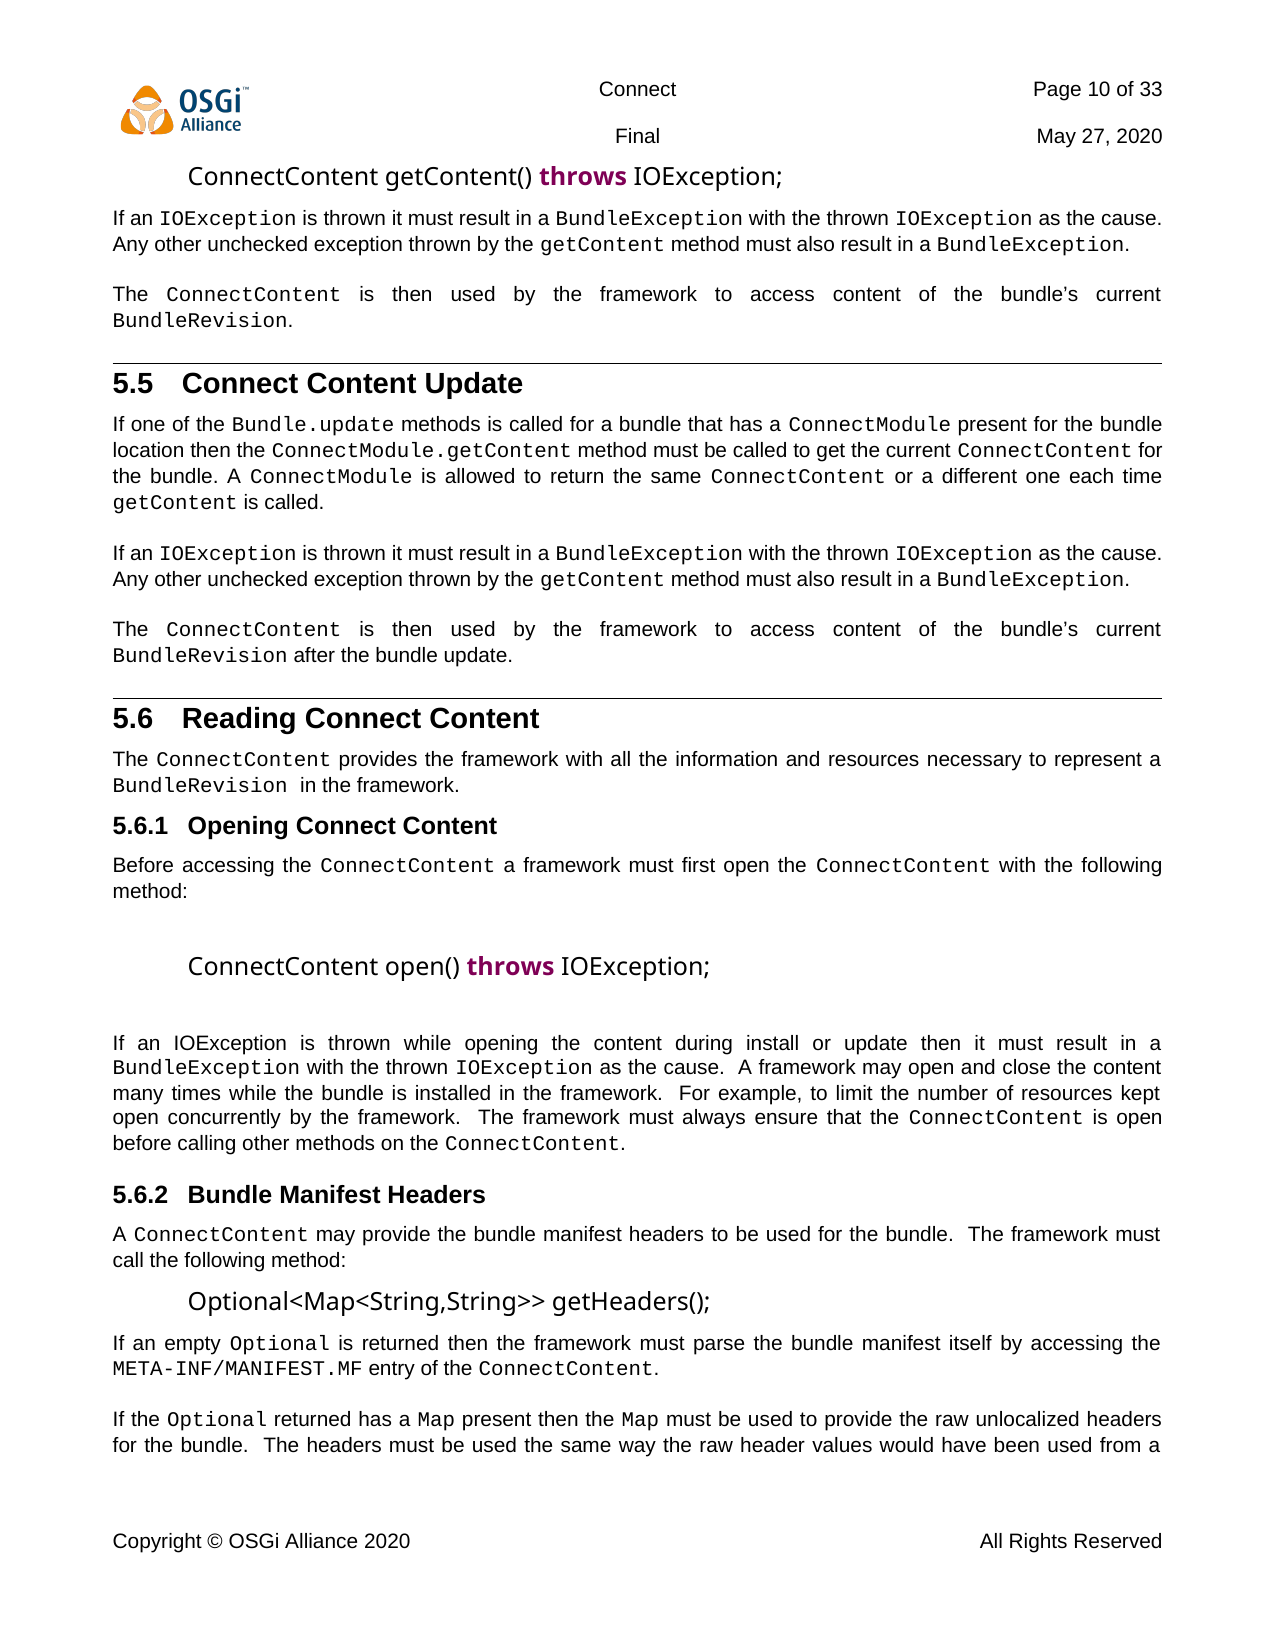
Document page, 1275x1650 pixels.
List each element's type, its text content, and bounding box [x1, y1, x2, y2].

picture [113, 78, 257, 142]
text If an IOException is thrown it must result in a BundleException with the thrown IOException as the cause. Any other unchecked exception thrown by the getContent method must also result in a BundleException. [112, 206, 1162, 257]
text ConnectContent getContent() throws IOException; [112, 159, 1162, 193]
text A ConnectContent may provide the bundle manifest headers to be used for the bundle. The framework must call the following method: [112, 1222, 1162, 1271]
text If the Optional returned has a Map present then the Map must be used to provide the raw unlocalized headers for the bundle. The headers must be used the same way the raw header values would have been used from a [112, 1407, 1162, 1457]
text Optional<Map<String,String>> getHeaders(); [112, 1284, 1162, 1318]
subtitle Opening Connect Content [112, 811, 1162, 840]
text The ConnectContent provides the framework with all the information and resources necessary to represent a BundleRevision in the framework. [112, 747, 1162, 799]
subtitle Connect Content Update [112, 364, 1162, 400]
text If one of the Bundle.update methods is called for a bundle that has a ConnectModule present for the bundle location then the ConnectModule.getContent method must be called to get the current ConnectContent for the bundle. A ConnectModule is allowed to return the same ConnectContent or a different one each time getContent is called. [112, 412, 1162, 516]
text The ConnectContent is then used by the framework to access content of the bundle’s current BundleRevision after the bundle update. [112, 617, 1162, 669]
text If an IOException is thrown it must result in a BundleException with the thrown IOException as the cause. Any other unchecked exception thrown by the getContent method must also result in a BundleException. [112, 541, 1162, 592]
text The ConnectContent is then used by the framework to access content of the bundle’s current BundleRevision. [112, 282, 1162, 334]
subtitle Bundle Manifest Headers [112, 1180, 1162, 1209]
text Before accessing the ConnectContent a framework must first open the ConnectContent with the following method: [112, 853, 1162, 902]
text If an IOException is thrown while opening the content during install or update then it must result in a BundleException with the thrown IOException as the cause. A framework may open and close the content many times while the bundle is installed in the framework. For example, to limit the number of resources kept open concurrently by the framework. The framework must always ensure that the ConnectContent is open before calling other methods on the ConnectContent. [112, 1031, 1162, 1156]
text If an empty Optional is returned then the framework must parse the bundle manifest itself by accessing the META-INF/MANIFEST.MF entry of the ConnectContent. [112, 1330, 1162, 1382]
subtitle Reading Connect Content [112, 699, 1162, 735]
text ConnectContent open() throws IOException; [112, 949, 1162, 983]
